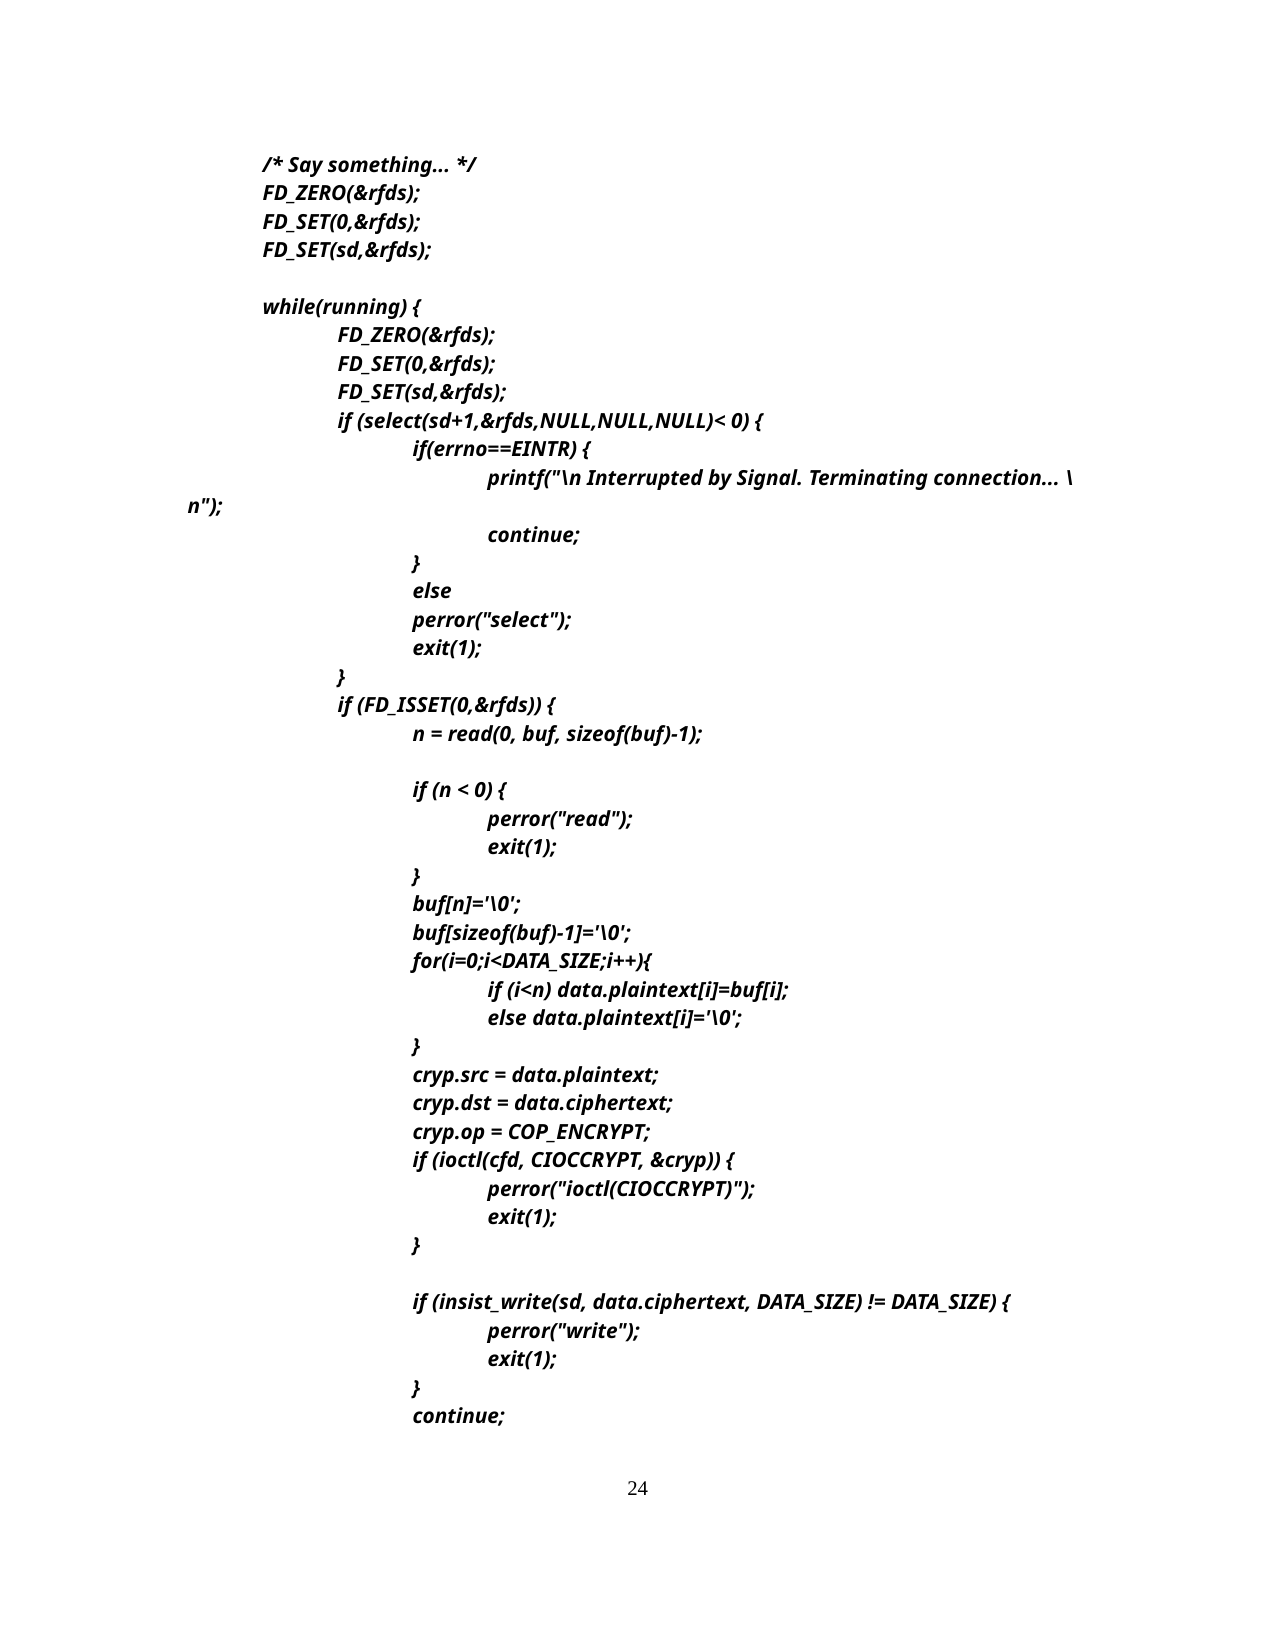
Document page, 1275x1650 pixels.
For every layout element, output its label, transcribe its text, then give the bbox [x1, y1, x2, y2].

text while(running) { [187, 292, 1087, 321]
text FD_SET(sd,&rfds); [187, 235, 1087, 264]
text if (ioctl(cfd, CIOCCRYPT, &cryp)) { [187, 1145, 1087, 1174]
text perror("read"); [187, 804, 1087, 832]
text } [187, 1032, 1087, 1060]
text perror("write"); [187, 1316, 1087, 1344]
text else data.plaintext[i]='\0'; [187, 1003, 1087, 1032]
text FD_SET(0,&rfds); [187, 207, 1087, 235]
text printf("\n Interrupted by Signal. Terminating connection... \n"); [187, 463, 1087, 520]
text if (select(sd+1,&rfds,NULL,NULL,NULL)< 0) { [187, 406, 1087, 434]
text FD_ZERO(&rfds); [187, 321, 1087, 349]
text } [187, 1231, 1087, 1259]
text } [187, 861, 1087, 889]
text /* Say something... */ [187, 150, 1087, 178]
text buf[n]='\0'; [187, 889, 1087, 918]
text cryp.src = data.plaintext; [187, 1060, 1087, 1088]
text FD_ZERO(&rfds); [187, 178, 1087, 207]
text n = read(0, buf, sizeof(buf)-1); [187, 719, 1087, 747]
text buf[sizeof(buf)-1]='\0'; [187, 918, 1087, 946]
text if (FD_ISSET(0,&rfds)) { [187, 690, 1087, 719]
text } [187, 548, 1087, 577]
text FD_SET(sd,&rfds); [187, 377, 1087, 406]
text FD_SET(0,&rfds); [187, 349, 1087, 377]
text if (insist_write(sd, data.ciphertext, DATA_SIZE) != DATA_SIZE) { [187, 1287, 1087, 1316]
text continue; [187, 1401, 1087, 1430]
text if (i<n) data.plaintext[i]=buf[i]; [187, 975, 1087, 1003]
text perror("select"); [187, 605, 1087, 633]
text if (n < 0) { [187, 776, 1087, 804]
text else [187, 577, 1087, 605]
text cryp.dst = data.ciphertext; [187, 1088, 1087, 1117]
text if(errno==EINTR) { [187, 434, 1087, 463]
text exit(1); [187, 633, 1087, 662]
text exit(1); [187, 832, 1087, 861]
text exit(1); [187, 1344, 1087, 1373]
text } [187, 662, 1087, 690]
text continue; [187, 520, 1087, 548]
text perror("ioctl(CIOCCRYPT)"); [187, 1174, 1087, 1202]
text } [187, 1373, 1087, 1401]
text cryp.op = COP_ENCRYPT; [187, 1117, 1087, 1145]
text for(i=0;i<DATA_SIZE;i++){ [187, 946, 1087, 975]
text exit(1); [187, 1202, 1087, 1231]
